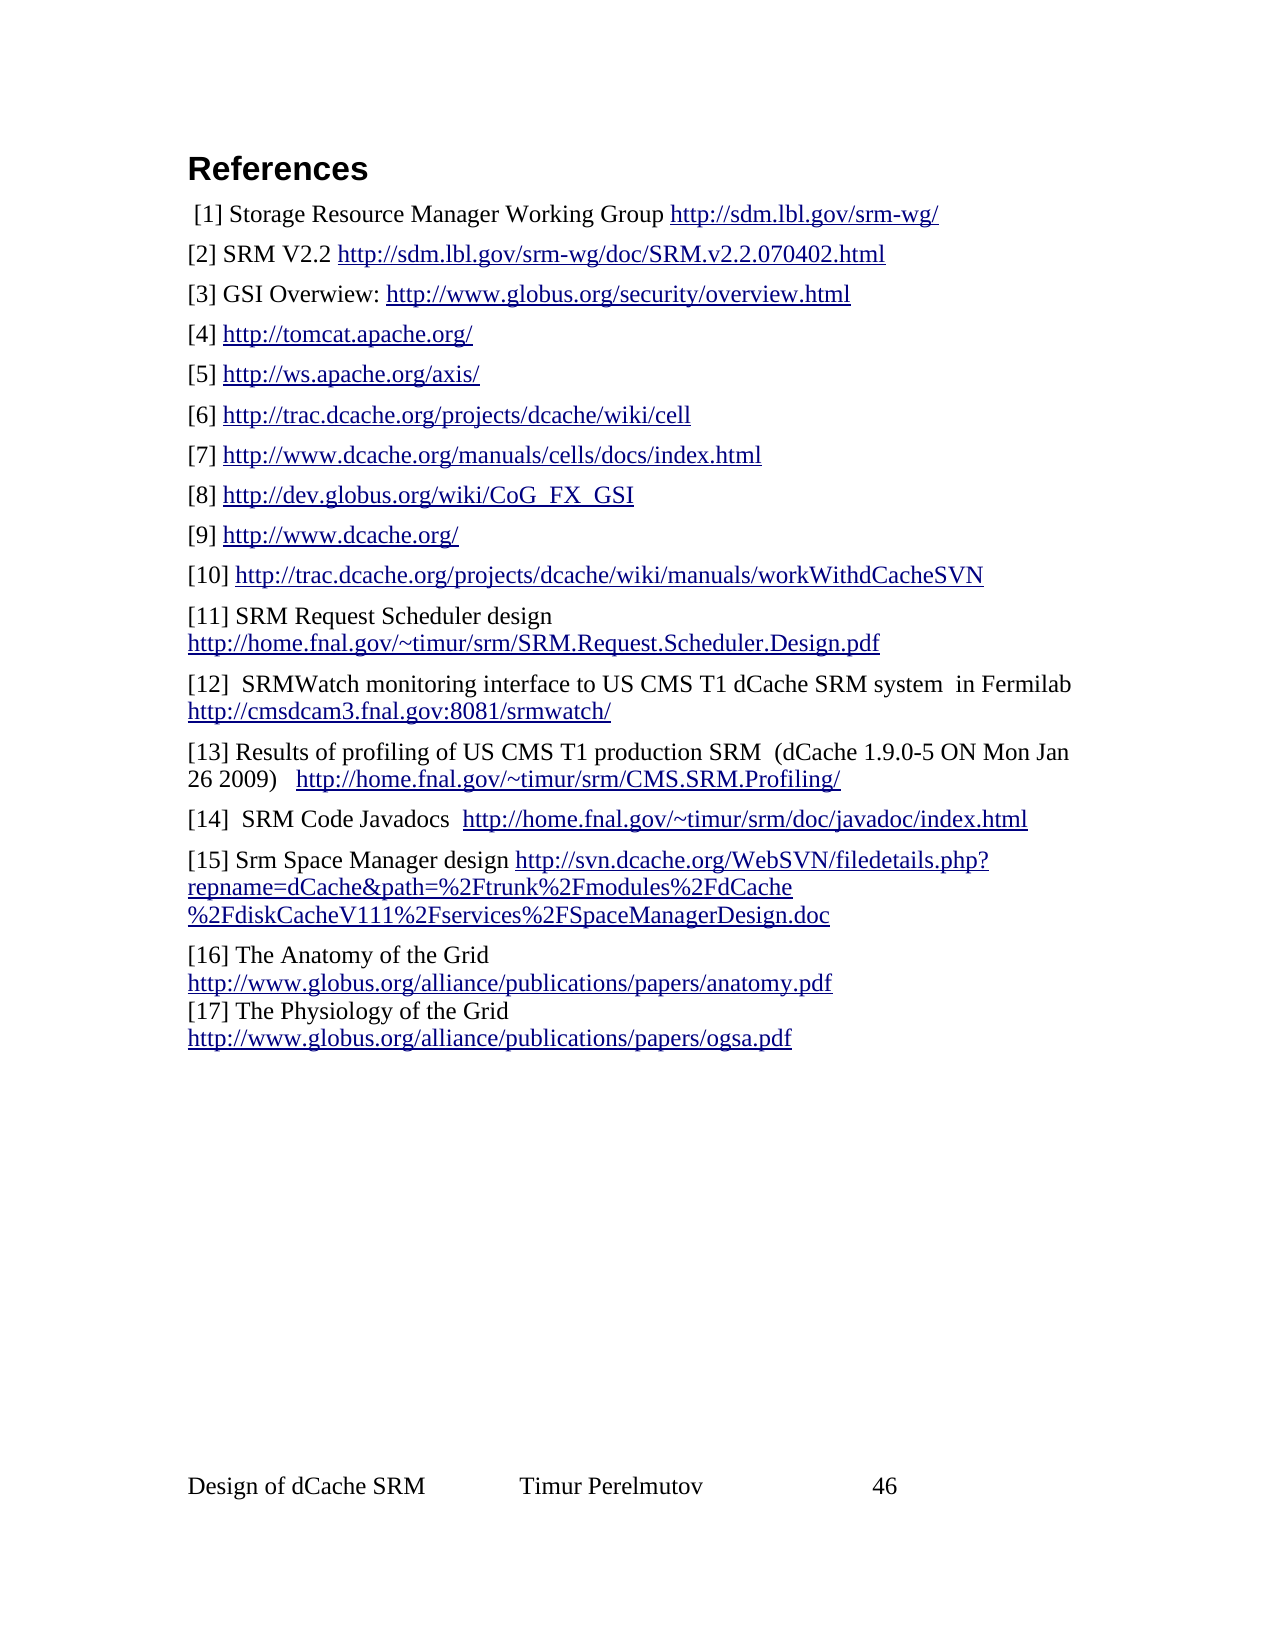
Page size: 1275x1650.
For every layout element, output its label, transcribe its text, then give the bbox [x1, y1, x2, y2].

text [12] SRMWatch monitoring interface to US CMS T1 dCache SRM system in Fermilab http://cmsdcam3.fnal.gov:8081/srmwatch/ [187, 670, 1087, 725]
text [16] The Anatomy of the Grid http://www.globus.org/alliance/publications/papers/anatomy.pdf [17] The Physiology of the Grid http://www.globus.org/alliance/publications/papers/ogsa.pdf [187, 941, 1087, 1052]
text [9] http://www.dcache.org/ [187, 521, 1087, 549]
text [14] SRM Code Javadocs http://home.fnal.gov/~timur/srm/doc/javadoc/index.html [187, 806, 1087, 833]
subtitle References [187, 150, 1087, 187]
text [11] SRM Request Scheduler design http://home.fnal.gov/~timur/srm/SRM.Request.Scheduler.Design.pdf [187, 602, 1087, 657]
text [4] http://tomcat.apache.org/ [187, 320, 1087, 348]
text [6] http://trac.dcache.org/projects/dcache/wiki/cell [187, 401, 1087, 428]
text [2] SRM V2.2 http://sdm.lbl.gov/srm-wg/doc/SRM.v2.2.070402.html [187, 240, 1087, 268]
text [3] GSI Overwiew: http://www.globus.org/security/overview.html [187, 280, 1087, 308]
text [10] http://trac.dcache.org/projects/dcache/wiki/manuals/workWithdCacheSVN [187, 562, 1087, 589]
text [7] http://www.dcache.org/manuals/cells/docs/index.html [187, 441, 1087, 469]
text [8] http://dev.globus.org/wiki/CoG_FX_GSI [187, 481, 1087, 509]
text [13] Results of profiling of US CMS T1 production SRM (dCache 1.9.0-5 ON Mon Jan 26 2009) http://home.fnal.gov/~timur/srm/CMS.SRM.Profiling/ [187, 738, 1087, 793]
text [15] Srm Space Manager design http://svn.dcache.org/WebSVN/filedetails.php?repname=dCache&path=%2Ftrunk%2Fmodules%2FdCache%2FdiskCacheV111%2Fservices%2FSpaceManagerDesign.doc [187, 846, 1087, 929]
text [5] http://ws.apache.org/axis/ [187, 361, 1087, 388]
text [1] Storage Resource Manager Working Group http://sdm.lbl.gov/srm-wg/ [187, 200, 1087, 227]
